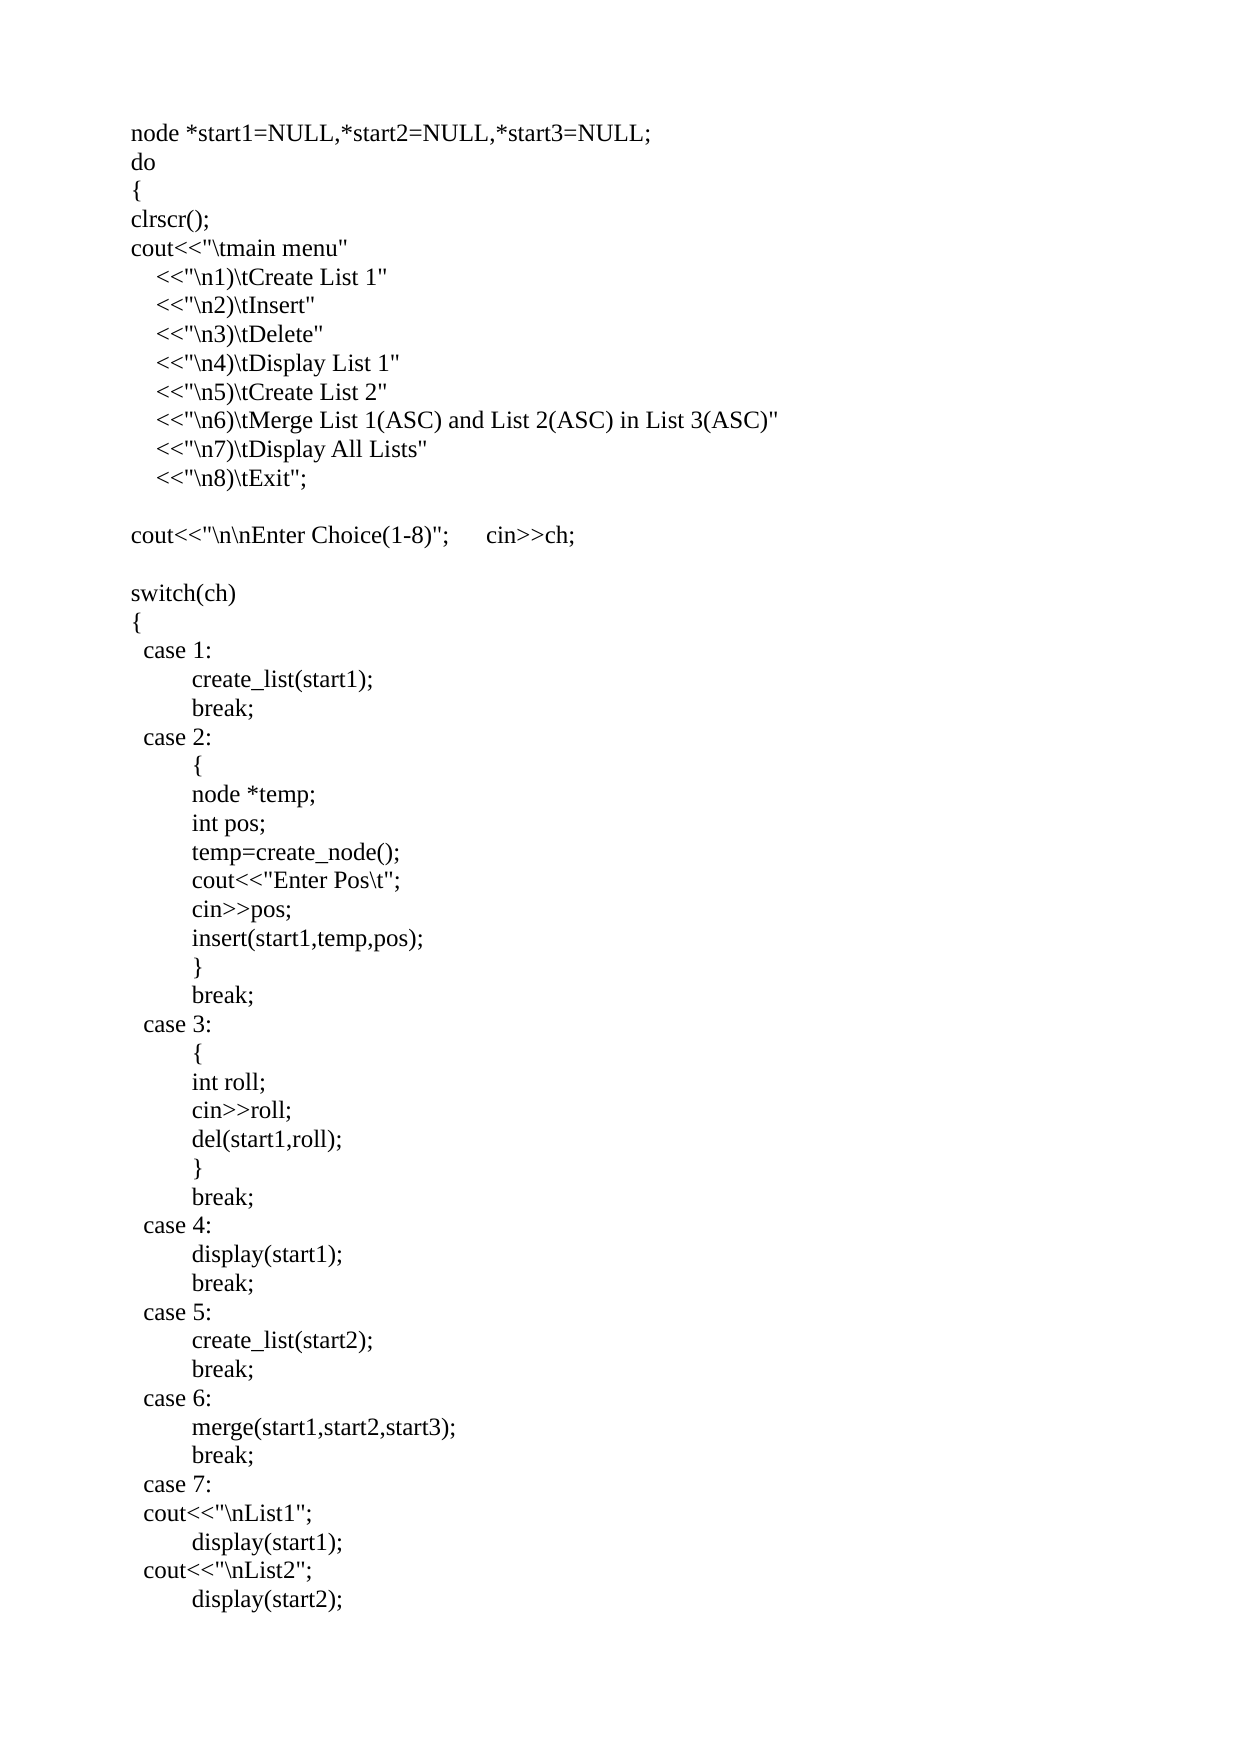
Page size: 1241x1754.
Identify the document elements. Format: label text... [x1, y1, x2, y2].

text <<"\n8)\tExit"; [118, 463, 1122, 492]
text del(start1,roll); [118, 1124, 1122, 1153]
text case 5: [118, 1297, 1122, 1326]
text node *start1=NULL,*start2=NULL,*start3=NULL; [118, 118, 1122, 147]
text break; [118, 1354, 1122, 1383]
text } [118, 952, 1122, 981]
text cout<<"\nList1"; [118, 1498, 1122, 1527]
text <<"\n7)\tDisplay All Lists" [118, 434, 1122, 463]
text merge(start1,start2,start3); [118, 1412, 1122, 1441]
text { [118, 751, 1122, 779]
text <<"\n3)\tDelete" [118, 319, 1122, 348]
text clrscr(); [118, 204, 1122, 233]
text { [118, 1038, 1122, 1067]
text int pos; [118, 808, 1122, 837]
text <<"\n6)\tMerge List 1(ASC) and List 2(ASC) in List 3(ASC)" [118, 406, 1122, 434]
text break; [118, 1182, 1122, 1211]
text insert(start1,temp,pos); [118, 923, 1122, 952]
text case 3: [118, 1009, 1122, 1038]
text <<"\n4)\tDisplay List 1" [118, 348, 1122, 377]
text case 1: [118, 636, 1122, 664]
text case 6: [118, 1383, 1122, 1412]
text cout<<"Enter Pos\t"; [118, 866, 1122, 894]
text <<"\n5)\tCreate List 2" [118, 377, 1122, 406]
text create_list(start2); [118, 1326, 1122, 1354]
text break; [118, 693, 1122, 722]
text switch(ch) [118, 578, 1122, 607]
text { [118, 607, 1122, 636]
text <<"\n1)\tCreate List 1" [118, 262, 1122, 291]
text case 4: [118, 1211, 1122, 1239]
text node *temp; [118, 779, 1122, 808]
text cin>>pos; [118, 894, 1122, 923]
text int roll; [118, 1067, 1122, 1096]
text do [118, 147, 1122, 176]
text cout<<"\n\nEnter Choice(1-8)"; cin>>ch; [118, 521, 1122, 549]
text cout<<"\nList2"; [118, 1556, 1122, 1584]
text cout<<"\tmain menu" [118, 233, 1122, 262]
text case 7: [118, 1469, 1122, 1498]
text display(start1); [118, 1239, 1122, 1268]
text break; [118, 1268, 1122, 1297]
text temp=create_node(); [118, 837, 1122, 866]
text break; [118, 981, 1122, 1009]
text create_list(start1); [118, 664, 1122, 693]
text display(start1); [118, 1527, 1122, 1556]
text cin>>roll; [118, 1096, 1122, 1124]
text break; [118, 1441, 1122, 1469]
text } [118, 1153, 1122, 1182]
text case 2: [118, 722, 1122, 751]
text <<"\n2)\tInsert" [118, 291, 1122, 319]
text display(start2); [118, 1584, 1122, 1613]
text { [118, 176, 1122, 204]
